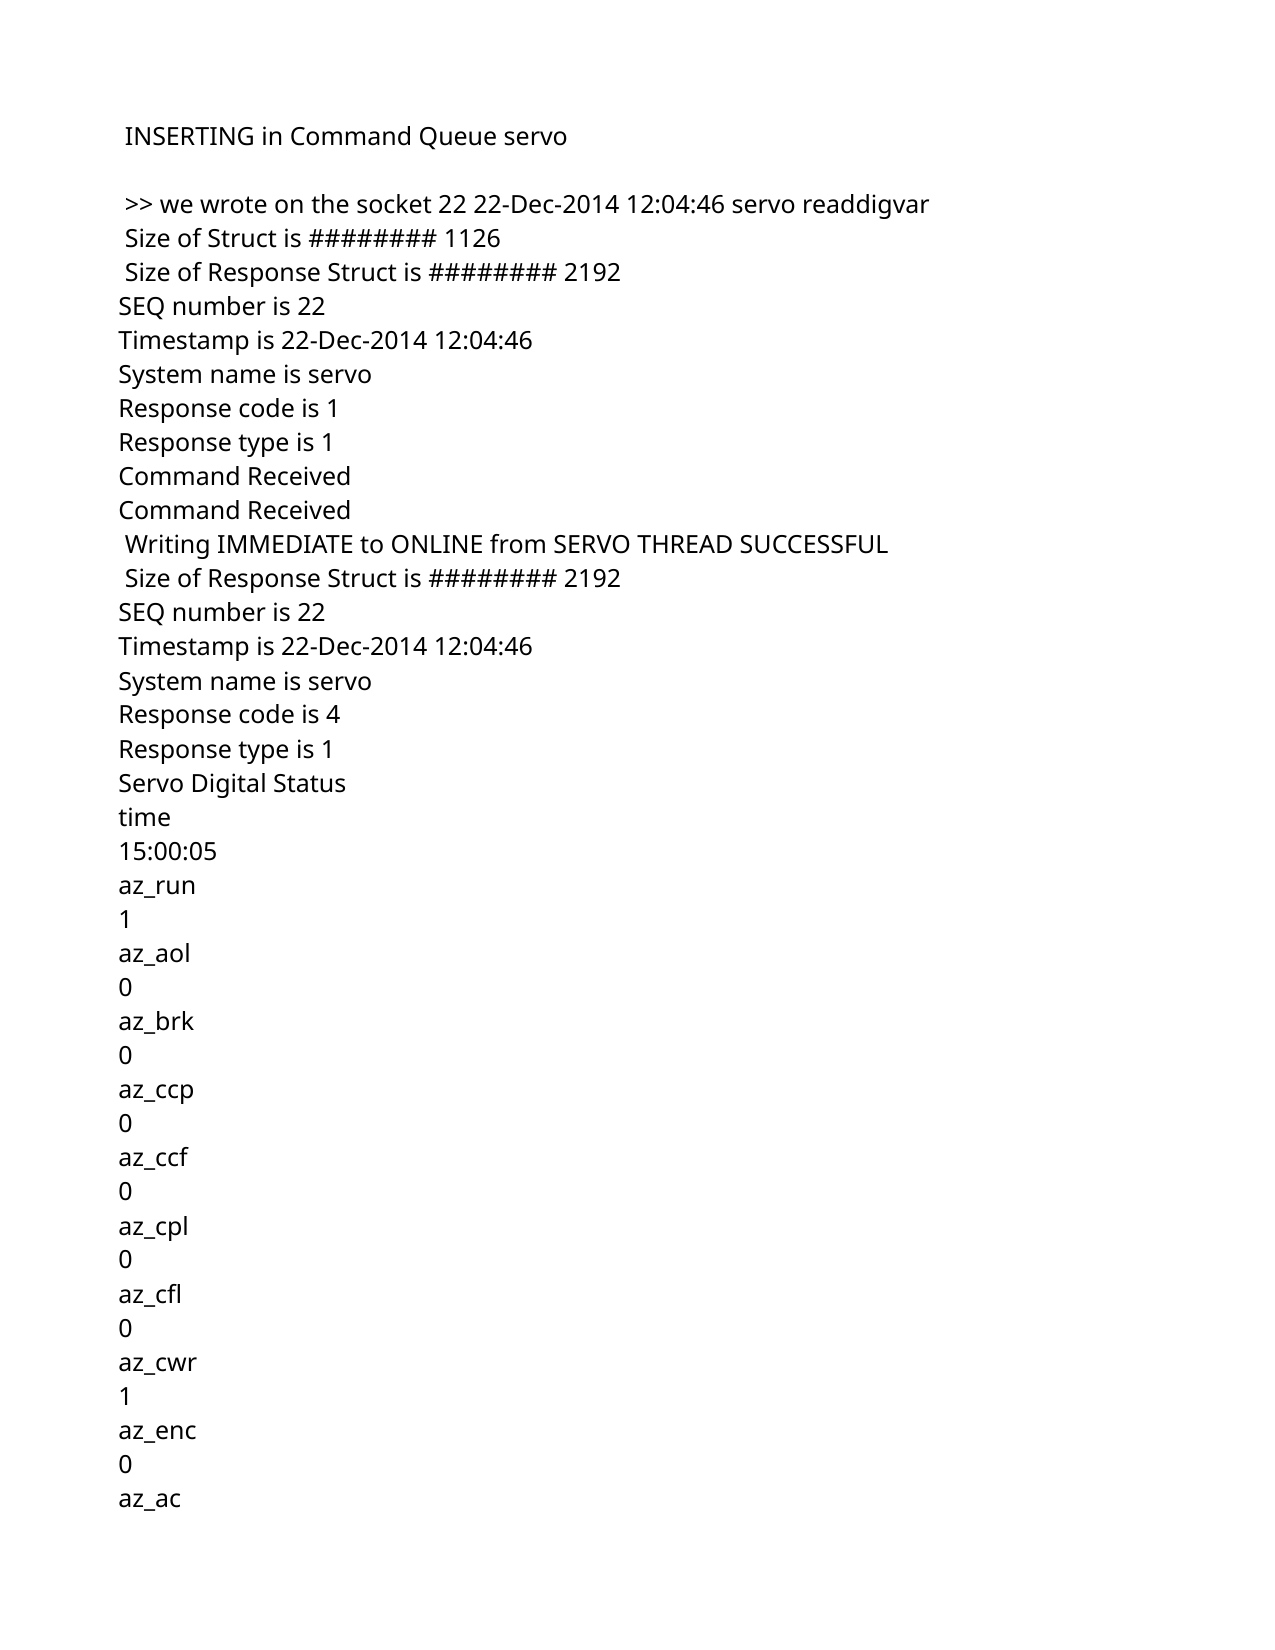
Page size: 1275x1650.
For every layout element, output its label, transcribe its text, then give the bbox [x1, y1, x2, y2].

text System name is servo [118, 663, 1157, 697]
text az_ccp [118, 1072, 1157, 1106]
text Timestamp is 22-Dec-2014 12:04:46 [118, 322, 1157, 357]
text az_ccf [118, 1140, 1157, 1174]
text 1 [118, 1378, 1157, 1412]
text Size of Response Struct is ######## 2192 [118, 254, 1157, 288]
text Response code is 1 [118, 391, 1157, 425]
text az_enc [118, 1412, 1157, 1447]
text az_cwr [118, 1344, 1157, 1378]
text Response type is 1 [118, 731, 1157, 765]
text 0 [118, 1106, 1157, 1140]
text 1 [118, 902, 1157, 936]
text az_aol [118, 936, 1157, 970]
text Response type is 1 [118, 425, 1157, 459]
text Command Received [118, 459, 1157, 493]
text Response code is 4 [118, 697, 1157, 731]
text Size of Response Struct is ######## 2192 [118, 561, 1157, 595]
text az_brk [118, 1004, 1157, 1038]
text 0 [118, 1310, 1157, 1344]
text INSERTING in Command Queue servo [118, 118, 1157, 152]
text 0 [118, 1447, 1157, 1481]
text 0 [118, 1038, 1157, 1072]
text Writing IMMEDIATE to ONLINE from SERVO THREAD SUCCESSFUL [118, 527, 1157, 561]
text time [118, 799, 1157, 833]
text 15:00:05 [118, 833, 1157, 867]
text SEQ number is 22 [118, 288, 1157, 322]
text 0 [118, 1242, 1157, 1276]
text az_ac [118, 1481, 1157, 1515]
text 0 [118, 970, 1157, 1004]
text Command Received [118, 493, 1157, 527]
text SEQ number is 22 [118, 595, 1157, 629]
text Size of Struct is ######## 1126 [118, 220, 1157, 254]
text Timestamp is 22-Dec-2014 12:04:46 [118, 629, 1157, 663]
text az_cfl [118, 1276, 1157, 1310]
text Servo Digital Status [118, 765, 1157, 799]
text 0 [118, 1174, 1157, 1208]
text az_cpl [118, 1208, 1157, 1242]
text System name is servo [118, 357, 1157, 391]
text >> we wrote on the socket 22 22-Dec-2014 12:04:46 servo readdigvar [118, 186, 1157, 220]
text az_run [118, 867, 1157, 902]
